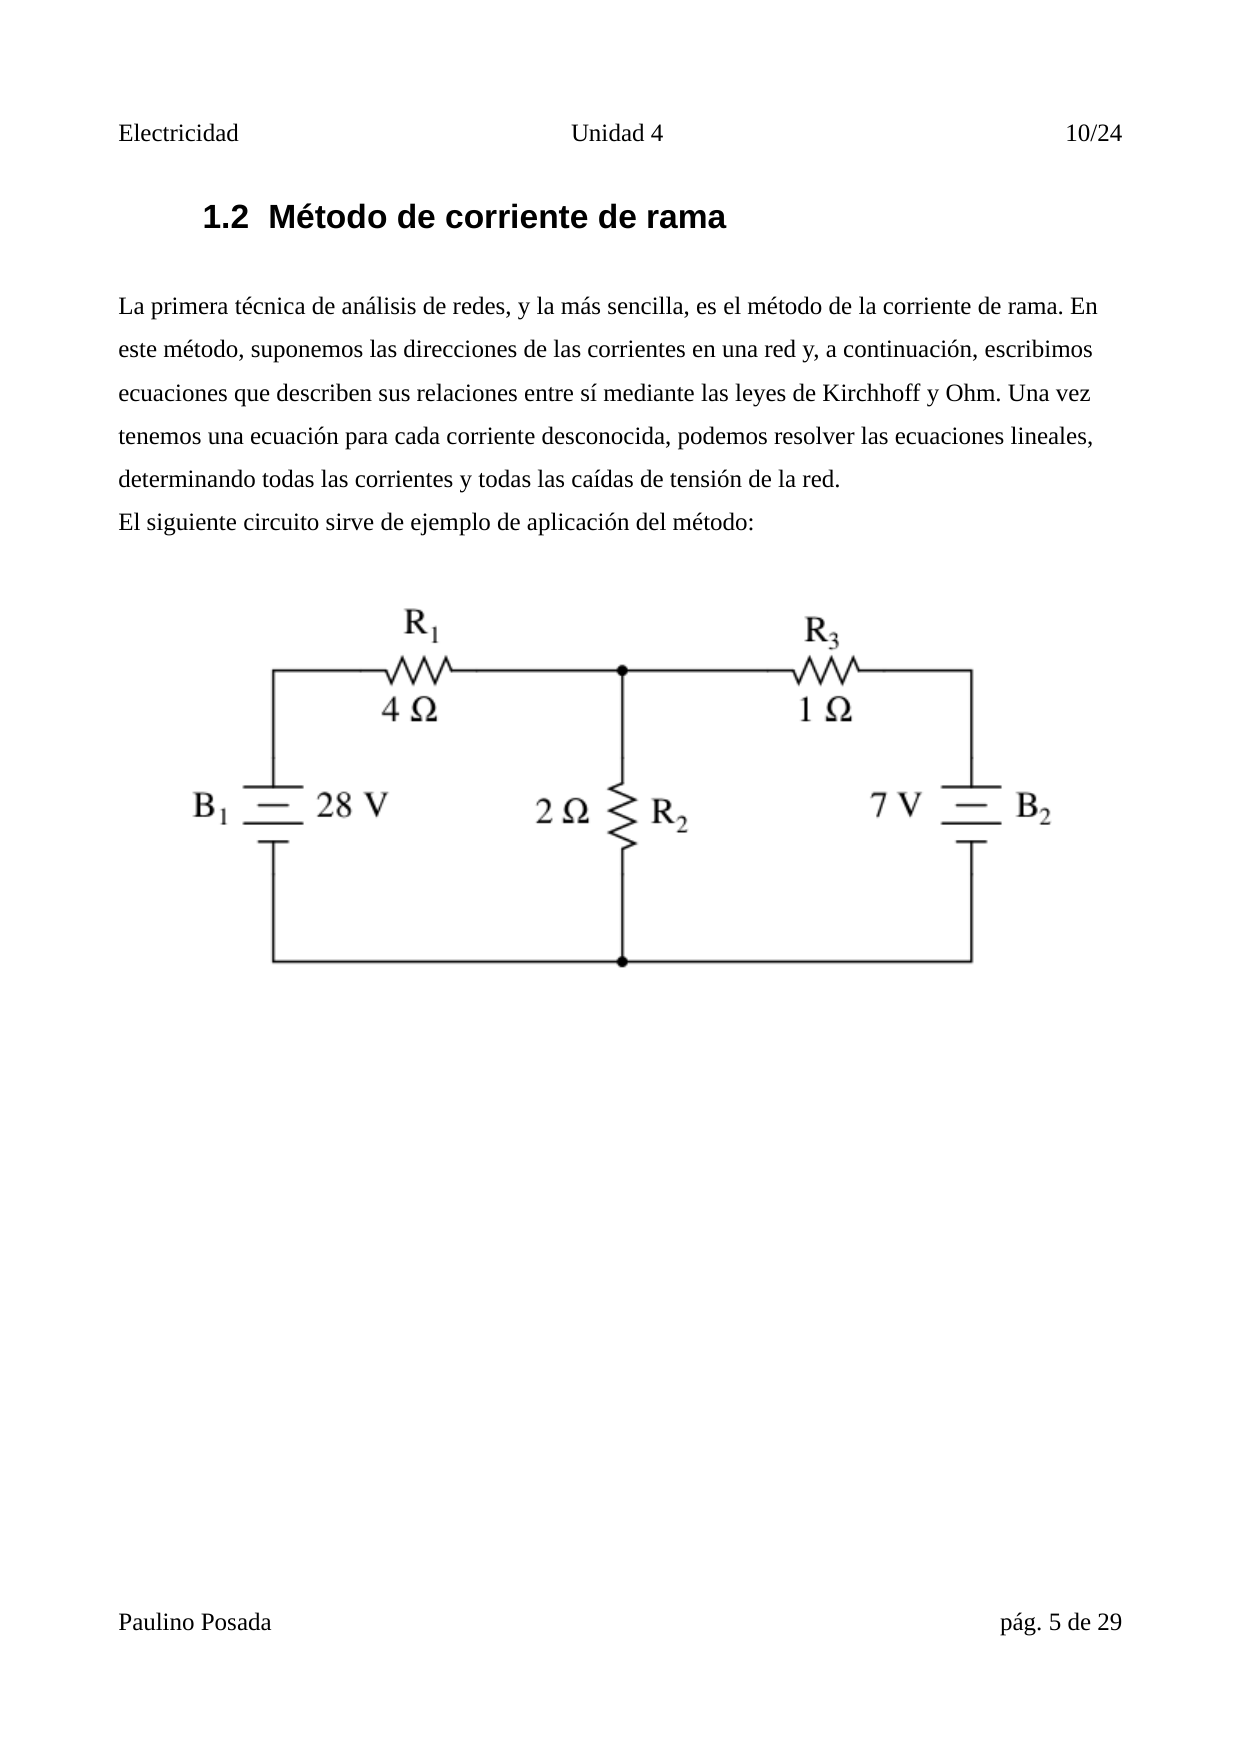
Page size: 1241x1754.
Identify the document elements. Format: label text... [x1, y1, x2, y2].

picture [174, 593, 1066, 980]
subtitle Método de corriente de rama [193, 197, 1122, 236]
text determinando todas las corrientes y todas las caídas de tensión de la red. [118, 464, 1122, 493]
text El siguiente circuito sirve de ejemplo de aplicación del método: [118, 507, 1122, 536]
text tenemos una ecuación para cada corriente desconocida, podemos resolver las ecuaciones lineales, [118, 421, 1122, 449]
text La primera técnica de análisis de redes, y la más sencilla, es el método de la corriente de rama. En este método, suponemos las direcciones de las corrientes en una red y, a continuación, escribimos ecuaciones que describen sus relaciones entre sí mediante las leyes de Kirchhoff y Ohm. Una vez [118, 291, 1122, 406]
